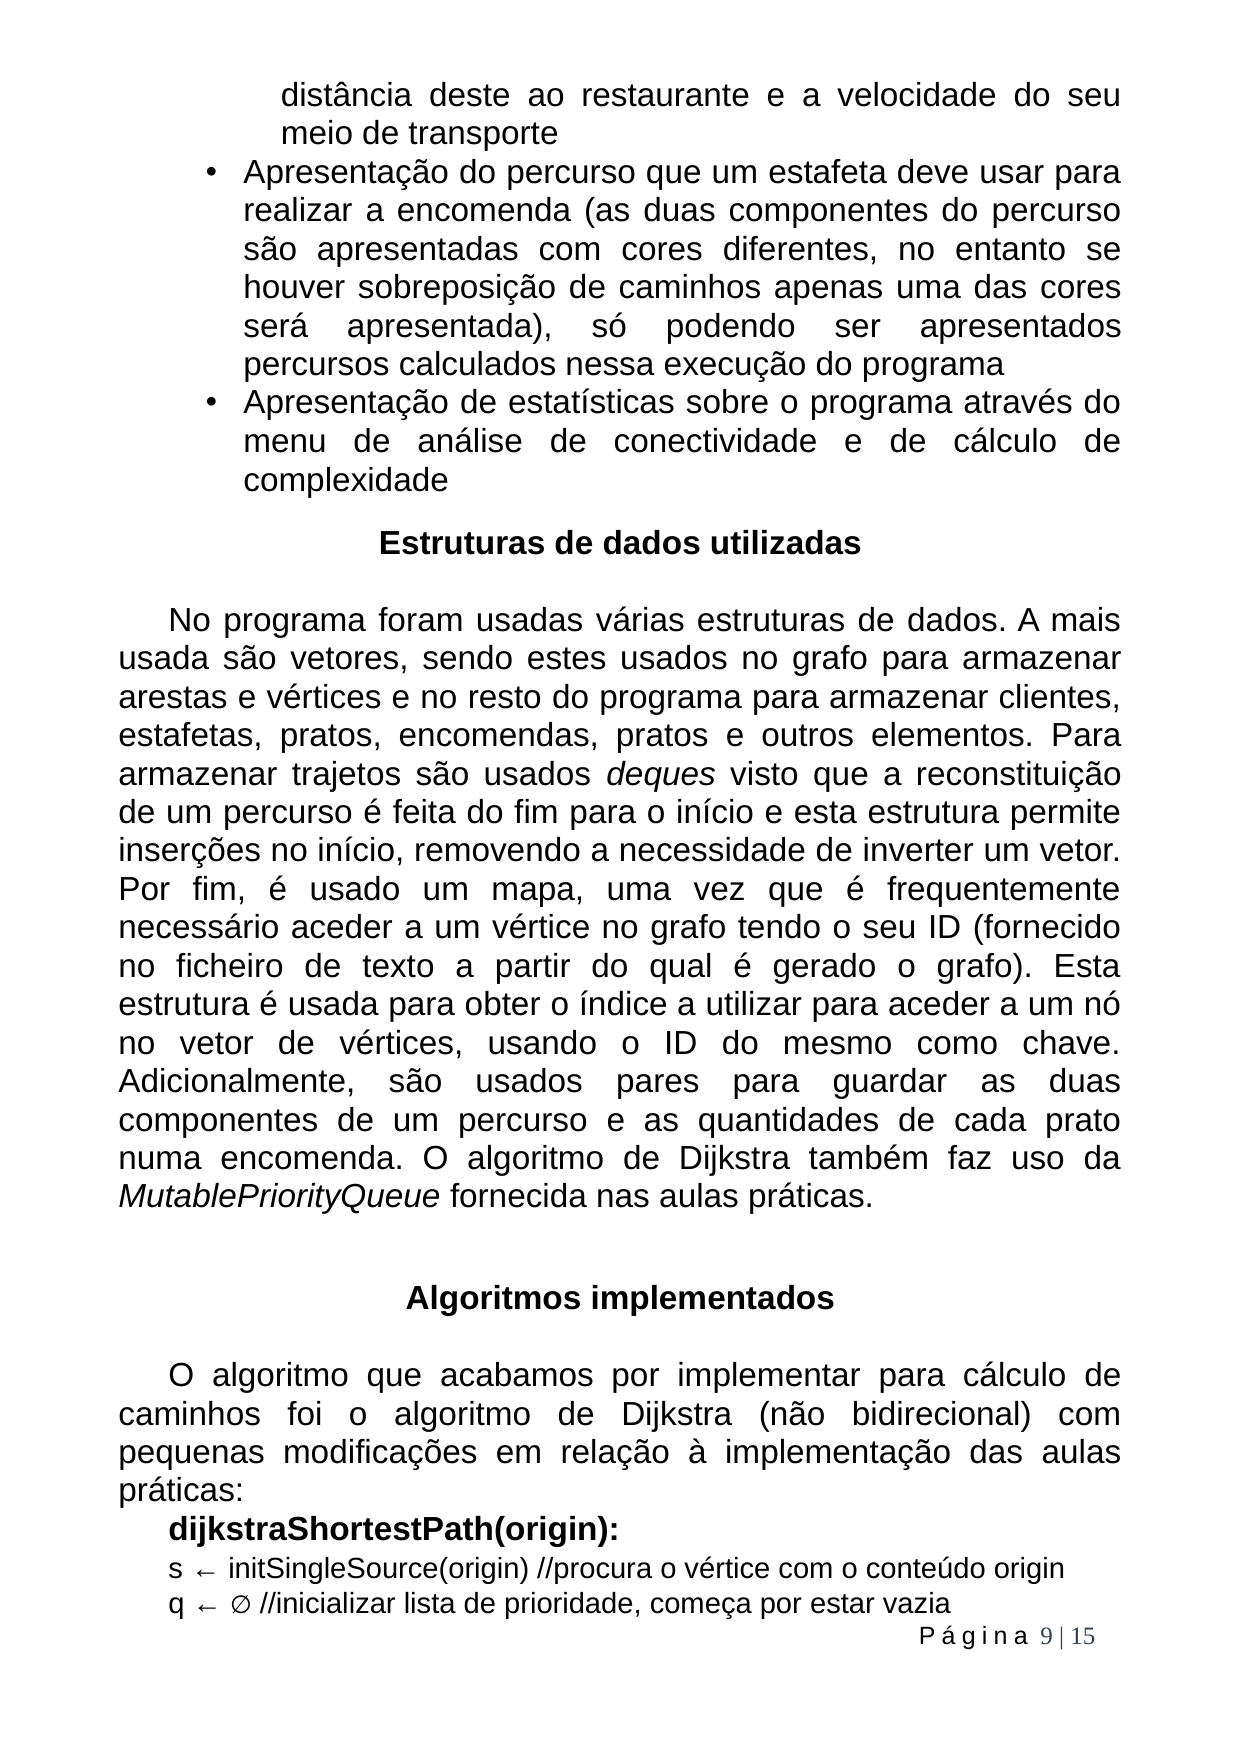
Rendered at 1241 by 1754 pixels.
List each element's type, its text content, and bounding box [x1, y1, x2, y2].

text O algoritmo que acabamos por implementar para cálculo de caminhos foi o algoritmo de Dijkstra (não bidirecional) com pequenas modificações em relação à implementação das aulas práticas: [118, 1355, 1122, 1509]
text s ← initSingleSource(origin) //procura o vértice com o conteúdo origin [118, 1547, 1122, 1586]
subtitle Algoritmos implementados [118, 1278, 1122, 1317]
subtitle Estruturas de dados utilizadas [118, 523, 1122, 561]
list Apresentação de estatísticas sobre o programa através do menu de análise de conectividade e de cálculo de complexidade [206, 383, 1122, 498]
list Apresentação do percurso que um estafeta deve usar para realizar a encomenda (as duas componentes do percurso são apresentadas com cores diferentes, no entanto se houver sobreposição de caminhos apenas uma das cores será apresentada), só podendo ser apresentados percursos calculados nessa execução do programa [206, 152, 1122, 383]
text No programa foram usadas várias estruturas de dados. A mais usada são vetores, sendo estes usados no grafo para armazenar arestas e vértices e no resto do programa para armazenar clientes, estafetas, pratos, encomendas, pratos e outros elementos. Para armazenar trajetos são usados deques visto que a reconstituição de um percurso é feita do fim para o início e esta estrutura permite inserções no início, removendo a necessidade de inverter um vetor. Por fim, é usado um mapa, uma vez que é frequentemente necessário aceder a um vértice no grafo tendo o seu ID (fornecido no ficheiro de texto a partir do qual é gerado o grafo). Esta estrutura é usada para obter o índice a utilizar para aceder a um nó no vetor de vértices, usando o ID do mesmo como chave. Adicionalmente, são usados pares para guardar as duas componentes de um percurso e as quantidades de cada prato numa encomenda. O algoritmo de Dijkstra também faz uso da MutablePriorityQueue fornecida nas aulas práticas. [118, 600, 1122, 1215]
list distância deste ao restaurante e a velocidade do seu meio de transporte [243, 75, 1122, 152]
text q ← ∅ //inicializar lista de prioridade, começa por estar vazia [118, 1586, 1122, 1619]
text dijkstraShortestPath(origin): [118, 1509, 1122, 1547]
